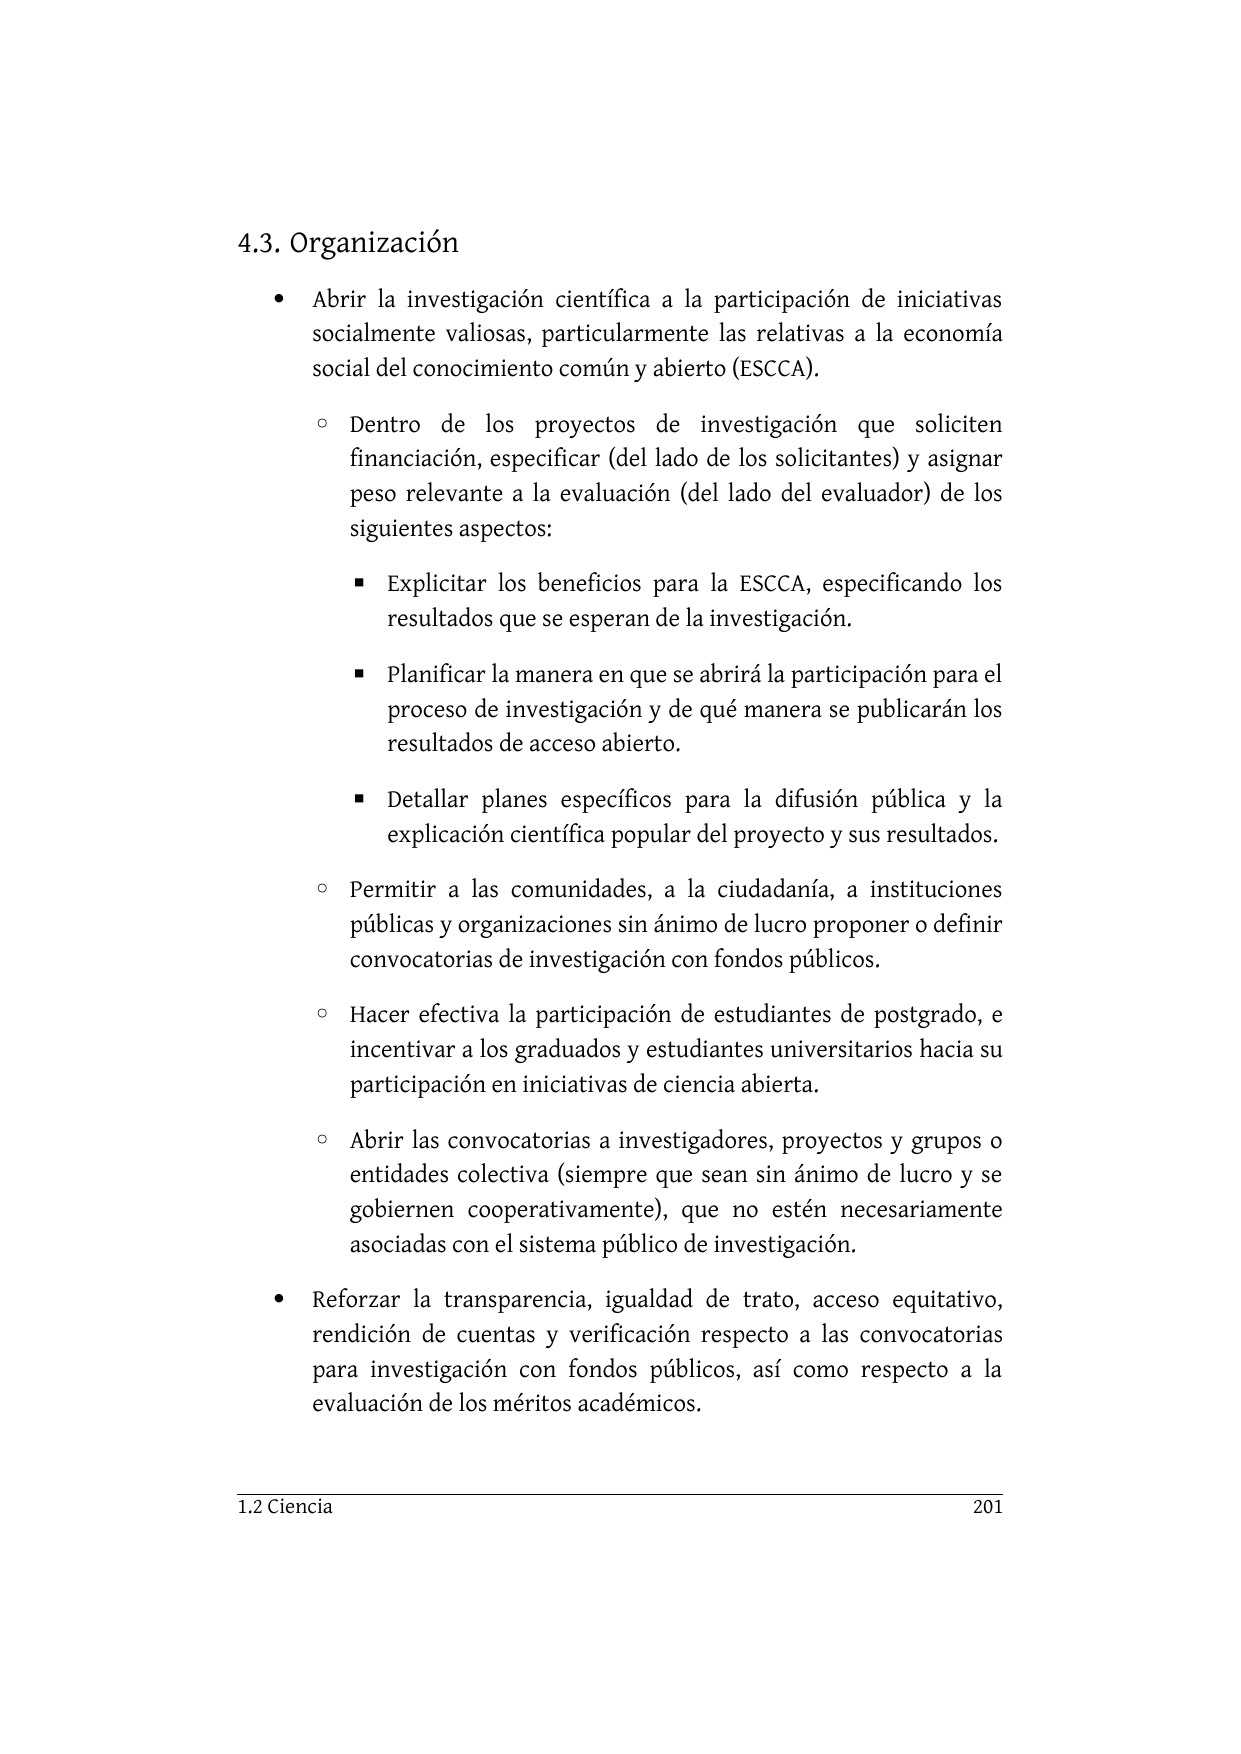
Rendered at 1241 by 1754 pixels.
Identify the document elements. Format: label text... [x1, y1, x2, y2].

list Hacer efectiva la participación de estudiantes de postgrado, e incentivar a los graduados y estudiantes universitarios hacia su participación en iniciativas de ciencia abierta. [312, 1001, 1003, 1099]
list Planificar la manera en que se abrirá la participación para el proceso de investigación y de qué manera se publicarán los resultados de acceso abierto. [349, 660, 1003, 759]
list Detallar planes específicos para la difusión pública y la explicación científica popular del proyecto y sus resultados. [349, 786, 1003, 849]
list Reforzar la transparencia, igualdad de trato, acceso equitativo, rendición de cuentas y verificación respecto a las convocatorias para investigación con fondos públicos, así como respecto a la evaluación de los méritos académicos. [274, 1286, 1003, 1419]
list Abrir la investigación científica a la participación de iniciativas socialmente valiosas, particularmente las relativas a la economía social del conocimiento común y abierto (ESCCA). [274, 285, 1003, 383]
list Abrir las convocatorias a investigadores, proyectos y grupos o entidades colectiva (siempre que sean sin ánimo de lucro y se gobiernen cooperativamente), que no estén necesariamente asociadas con el sistema público de investigación. [312, 1126, 1003, 1259]
subtitle Organización [237, 225, 1003, 261]
list Permitir a las comunidades, a la ciudadanía, a instituciones públicas y organizaciones sin ánimo de lucro proponer o definir convocatorias de investigación con fondos públicos. [312, 876, 1003, 974]
list Explicitar los beneficios para la ESCCA, especificando los resultados que se esperan de la investigación. [349, 570, 1003, 634]
list Dentro de los proyectos de investigación que soliciten financiación, especificar (del lado de los solicitantes) y asignar peso relevante a la evaluación (del lado del evaluador) de los siguientes aspectos: [312, 410, 1003, 543]
